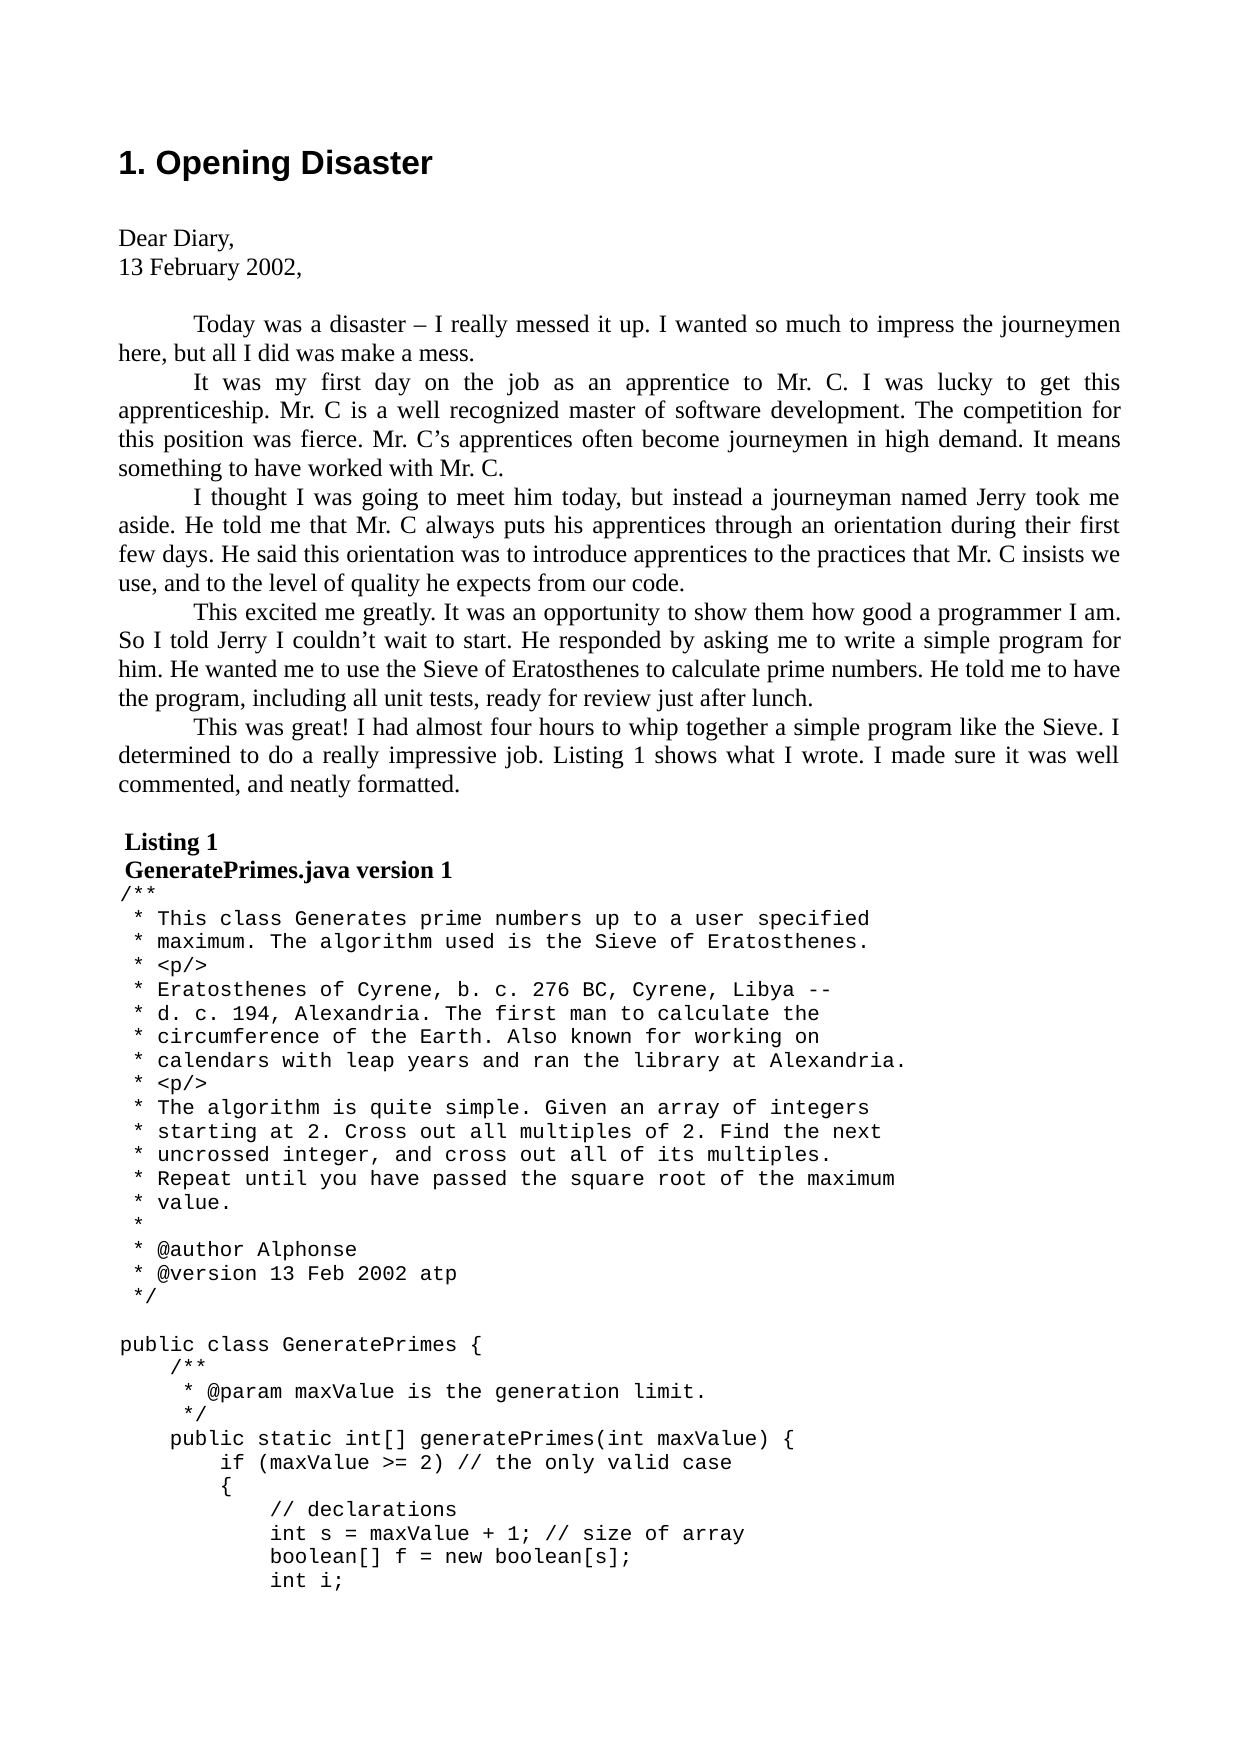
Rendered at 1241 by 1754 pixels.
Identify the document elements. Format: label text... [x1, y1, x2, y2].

text // declarations [119, 1499, 1122, 1523]
text * uncrossed integer, and cross out all of its multiples. [119, 1144, 1122, 1168]
text Dear Diary, [118, 223, 1122, 252]
text */ [119, 1404, 1122, 1428]
text * starting at 2. Cross out all multiples of 2. Find the next [119, 1121, 1122, 1144]
text * <p/> [119, 1073, 1122, 1097]
text This was great! I had almost four hours to whip together a simple program like the Sieve. I determined to do a really impressive job. Listing 1 shows what I wrote. I made sure it was well commented, and neatly formatted. [118, 712, 1122, 798]
text { [119, 1475, 1122, 1499]
text Today was a disaster – I really messed it up. I wanted so much to impress the journeymen here, but all I did was make a mess. [118, 309, 1122, 367]
text * The algorithm is quite simple. Given an array of integers [119, 1097, 1122, 1121]
text * @author Alphonse [119, 1239, 1122, 1263]
text * value. [119, 1192, 1122, 1215]
text * Repeat until you have passed the square root of the maximum [119, 1168, 1122, 1192]
text * Eratosthenes of Cyrene, b. c. 276 BC, Cyrene, Libya -- [119, 979, 1122, 1002]
text */ [119, 1286, 1122, 1310]
text int s = maxValue + 1; // size of array [119, 1523, 1122, 1546]
text * [119, 1215, 1122, 1239]
text * @version 13 Feb 2002 atp [119, 1263, 1122, 1286]
text int i; [119, 1570, 1122, 1594]
text It was my first day on the job as an apprentice to Mr. C. I was lucky to get this apprenticeship. Mr. C is a well recognized master of software development. The competition for this position was fierce. Mr. C’s apprentices often become journeymen in high demand. It means something to have worked with Mr. C. [118, 367, 1122, 482]
text boolean[] f = new boolean[s]; [119, 1546, 1122, 1570]
text * <p/> [119, 955, 1122, 979]
text This excited me greatly. It was an opportunity to show them how good a programmer I am. So I told Jerry I couldn’t wait to start. He responded by asking me to write a simple program for him. He wanted me to use the Sieve of Eratosthenes to calculate prime numbers. He told me to have the program, including all unit tests, ready for review just after lunch. [118, 597, 1122, 712]
text * This class Generates prime numbers up to a user specified [119, 908, 1122, 932]
text * maximum. The algorithm used is the Sieve of Eratosthenes. [119, 932, 1122, 955]
text * d. c. 194, Alexandria. The first man to calculate the [119, 1002, 1122, 1026]
text GeneratePrimes.java version 1 [118, 856, 1122, 884]
text 13 February 2002, [118, 252, 1122, 281]
subtitle 1. Opening Disaster [118, 143, 1122, 182]
text * @param maxValue is the generation limit. [119, 1381, 1122, 1404]
text public class GeneratePrimes { [119, 1333, 1122, 1357]
text /** [119, 1357, 1122, 1381]
text I thought I was going to meet him today, but instead a journeyman named Jerry took me aside. He told me that Mr. C always puts his apprentices through an orientation during their first few days. He said this orientation was to introduce apprentices to the practices that Mr. C insists we use, and to the level of quality he expects from our code. [118, 482, 1122, 597]
text public static int[] generatePrimes(int maxValue) { [119, 1428, 1122, 1452]
text * circumference of the Earth. Also known for working on [119, 1026, 1122, 1050]
text Listing 1 [118, 827, 1122, 856]
text /** [119, 884, 1122, 908]
text * calendars with leap years and ran the library at Alexandria. [119, 1050, 1122, 1073]
text if (maxValue >= 2) // the only valid case [119, 1452, 1122, 1475]
